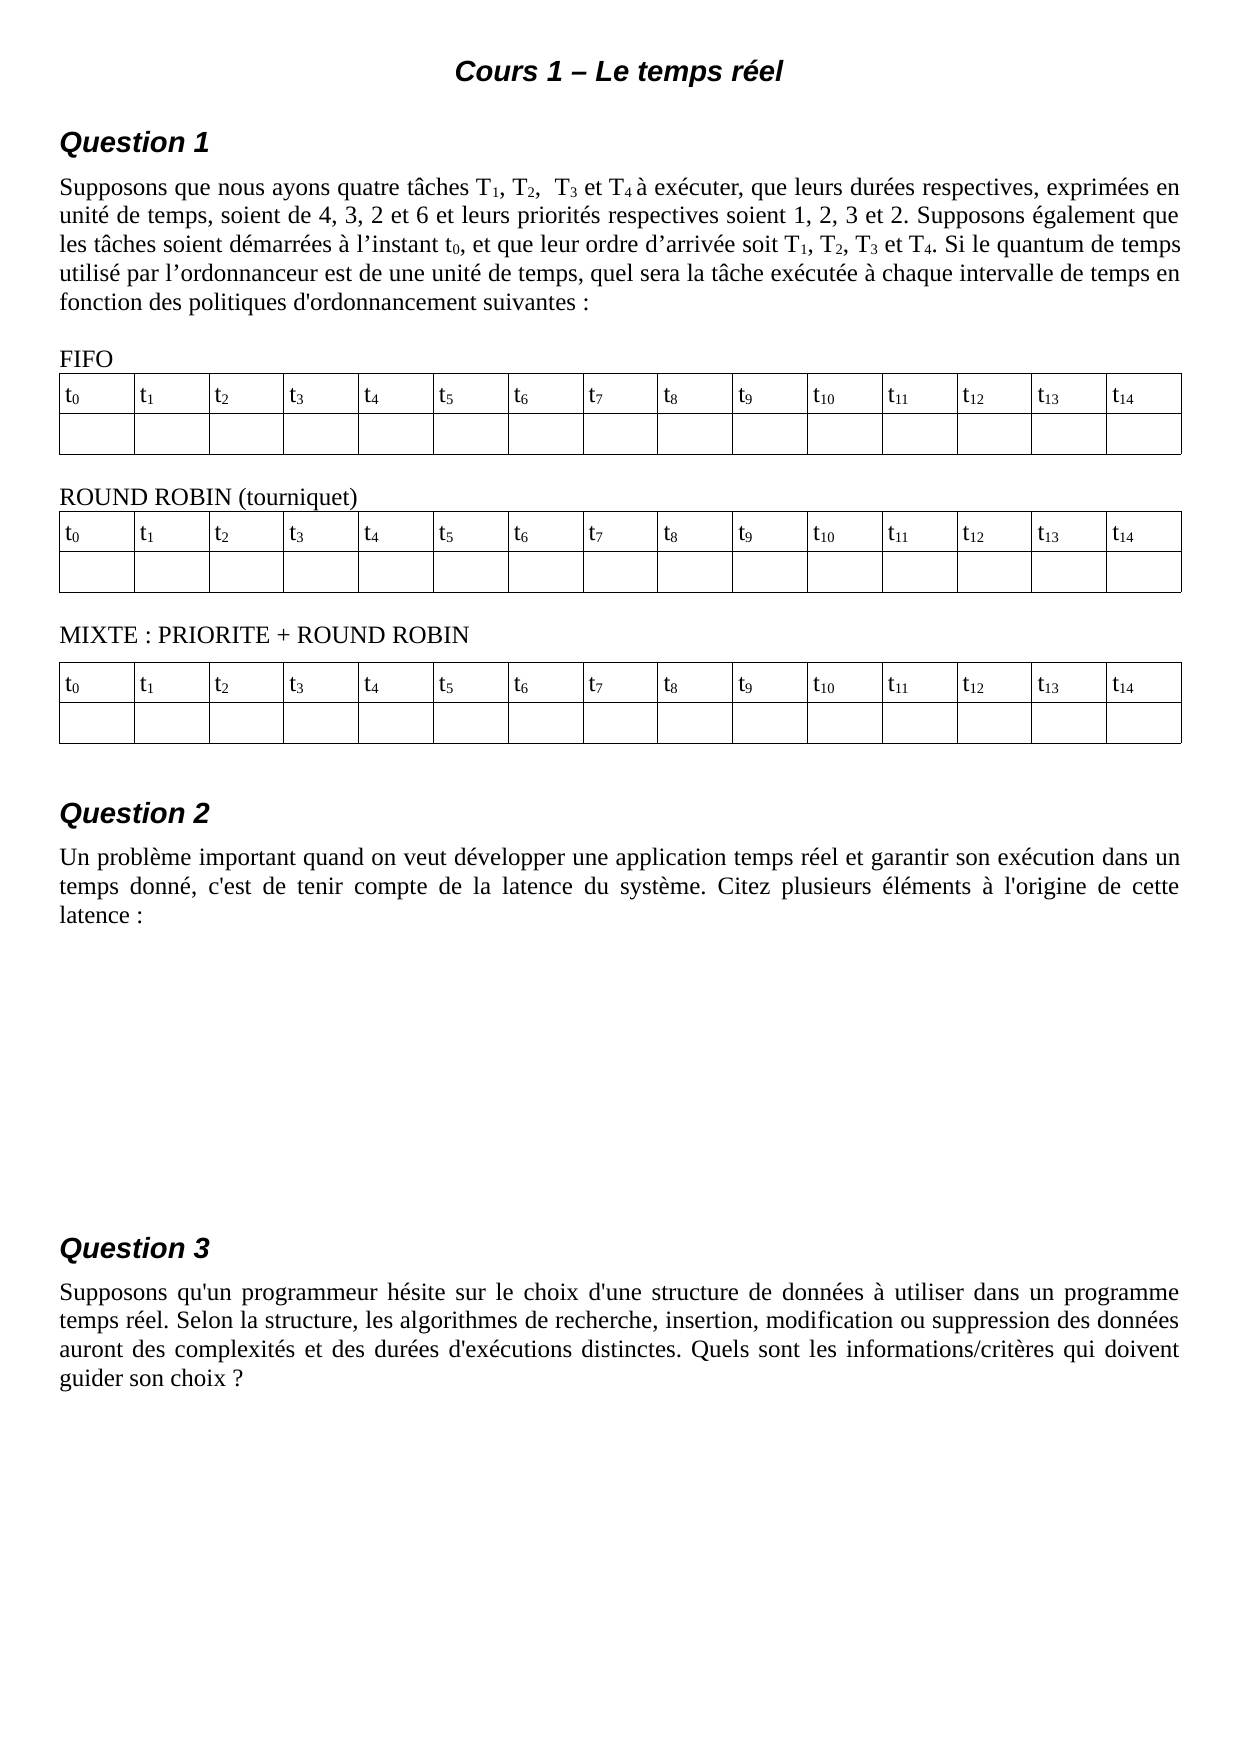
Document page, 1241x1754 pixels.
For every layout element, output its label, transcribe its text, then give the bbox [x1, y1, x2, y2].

text FIFO [59, 344, 1181, 373]
table_cell [284, 414, 358, 453]
table_cell [1107, 552, 1181, 592]
table_header t10 [808, 512, 882, 551]
subtitle Question 3 [59, 1231, 1181, 1264]
table_cell [658, 414, 732, 453]
table_header t2 [210, 512, 283, 551]
table_header t9 [733, 512, 807, 551]
table_cell [883, 414, 957, 453]
table_header t0 [60, 512, 134, 551]
text Supposons que nous ayons quatre tâches T1, T2, T3 et T4 à exécuter, que leurs durées respectives, exprimées en unité de temps, soient de 4, 3, 2 et 6 et leurs priorités respectives soient 1, 2, 3 et 2. Supposons également que les tâches soient démarrées à l’instant t0, et que leur ordre d’arrivée soit T1, T2, T3 et T4. Si le quantum de temps utilisé par l’ordonnanceur est de une unité de temps, quel sera la tâche exécutée à chaque intervalle de temps en fonction des politiques d'ordonnancement suivantes : [59, 172, 1181, 315]
table_cell [584, 414, 657, 453]
table_cell [135, 414, 209, 453]
table_cell [509, 552, 583, 592]
subtitle Question 2 [59, 796, 1181, 830]
table_cell [60, 703, 134, 742]
table_cell [733, 552, 807, 592]
table_header t13 [1032, 374, 1106, 413]
table_cell [210, 414, 283, 453]
table_cell [658, 703, 732, 742]
table_header t5 [434, 663, 508, 702]
table_cell [359, 552, 433, 592]
table_cell [434, 414, 508, 453]
table_cell [210, 552, 283, 592]
table_header t10 [808, 374, 882, 413]
table_header t12 [958, 512, 1031, 551]
table_cell [210, 703, 283, 742]
text MIXTE : PRIORITE + ROUND ROBIN [59, 621, 1181, 649]
table_header t8 [658, 374, 732, 413]
table_header t6 [509, 512, 583, 551]
table_header t3 [284, 512, 358, 551]
table_header t8 [658, 512, 732, 551]
table_header t2 [210, 374, 283, 413]
table_header t7 [584, 663, 657, 702]
table_header t12 [958, 374, 1031, 413]
table_cell [733, 414, 807, 453]
table_cell [808, 414, 882, 453]
subtitle Cours 1 – Le temps réel [59, 54, 1181, 88]
table_cell [1107, 703, 1181, 742]
table_header t5 [434, 512, 508, 551]
table_cell [958, 552, 1031, 592]
table_cell [1032, 552, 1106, 592]
text Supposons qu'un programmeur hésite sur le choix d'une structure de données à utiliser dans un programme temps réel. Selon la structure, les algorithmes de recherche, insertion, modification ou suppression des données auront des complexités et des durées d'exécutions distinctes. Quels sont les informations/critères qui doivent guider son choix ? [59, 1277, 1181, 1392]
table_header t6 [509, 663, 583, 702]
table_header t7 [584, 512, 657, 551]
table_cell [359, 414, 433, 453]
table_header t3 [284, 663, 358, 702]
table_cell [958, 703, 1031, 742]
table_header t1 [135, 512, 209, 551]
table_header t1 [135, 663, 209, 702]
table_header t13 [1032, 663, 1106, 702]
table_header t4 [359, 663, 433, 702]
table_header t4 [359, 374, 433, 413]
table_cell [584, 703, 657, 742]
table_header t11 [883, 512, 957, 551]
table_header t9 [733, 663, 807, 702]
table_header t5 [434, 374, 508, 413]
table_header t2 [210, 663, 283, 702]
table_header t14 [1107, 512, 1181, 551]
table_cell [1032, 414, 1106, 453]
subtitle Question 1 [59, 126, 1181, 159]
table_header t12 [958, 663, 1031, 702]
table_cell [808, 703, 882, 742]
table_cell [509, 414, 583, 453]
table_cell [808, 552, 882, 592]
table_cell [60, 552, 134, 592]
table_header t11 [883, 663, 957, 702]
table_cell [135, 703, 209, 742]
table_header t8 [658, 663, 732, 702]
table_cell [359, 703, 433, 742]
table_cell [434, 703, 508, 742]
table_header t6 [509, 374, 583, 413]
table_header t10 [808, 663, 882, 702]
table_cell [733, 703, 807, 742]
table_header t3 [284, 374, 358, 413]
table_header t1 [135, 374, 209, 413]
table_header t14 [1107, 663, 1181, 702]
table_cell [958, 414, 1031, 453]
text Un problème important quand on veut développer une application temps réel et garantir son exécution dans un temps donné, c'est de tenir compte de la latence du système. Citez plusieurs éléments à l'origine de cette latence : [59, 842, 1181, 928]
table_cell [284, 703, 358, 742]
table_header t11 [883, 374, 957, 413]
table_cell [284, 552, 358, 592]
text ROUND ROBIN (tourniquet) [59, 482, 1181, 511]
table_cell [1032, 703, 1106, 742]
table_header t0 [60, 374, 134, 413]
table_header t13 [1032, 512, 1106, 551]
table_cell [60, 414, 134, 453]
table_header t7 [584, 374, 657, 413]
table_cell [883, 703, 957, 742]
table_cell [135, 552, 209, 592]
table_cell [883, 552, 957, 592]
table_header t4 [359, 512, 433, 551]
table_header t14 [1107, 374, 1181, 413]
table_cell [509, 703, 583, 742]
table_cell [658, 552, 732, 592]
table_cell [1107, 414, 1181, 453]
table_header t9 [733, 374, 807, 413]
table_header t0 [60, 663, 134, 702]
table_cell [584, 552, 657, 592]
table_cell [434, 552, 508, 592]
